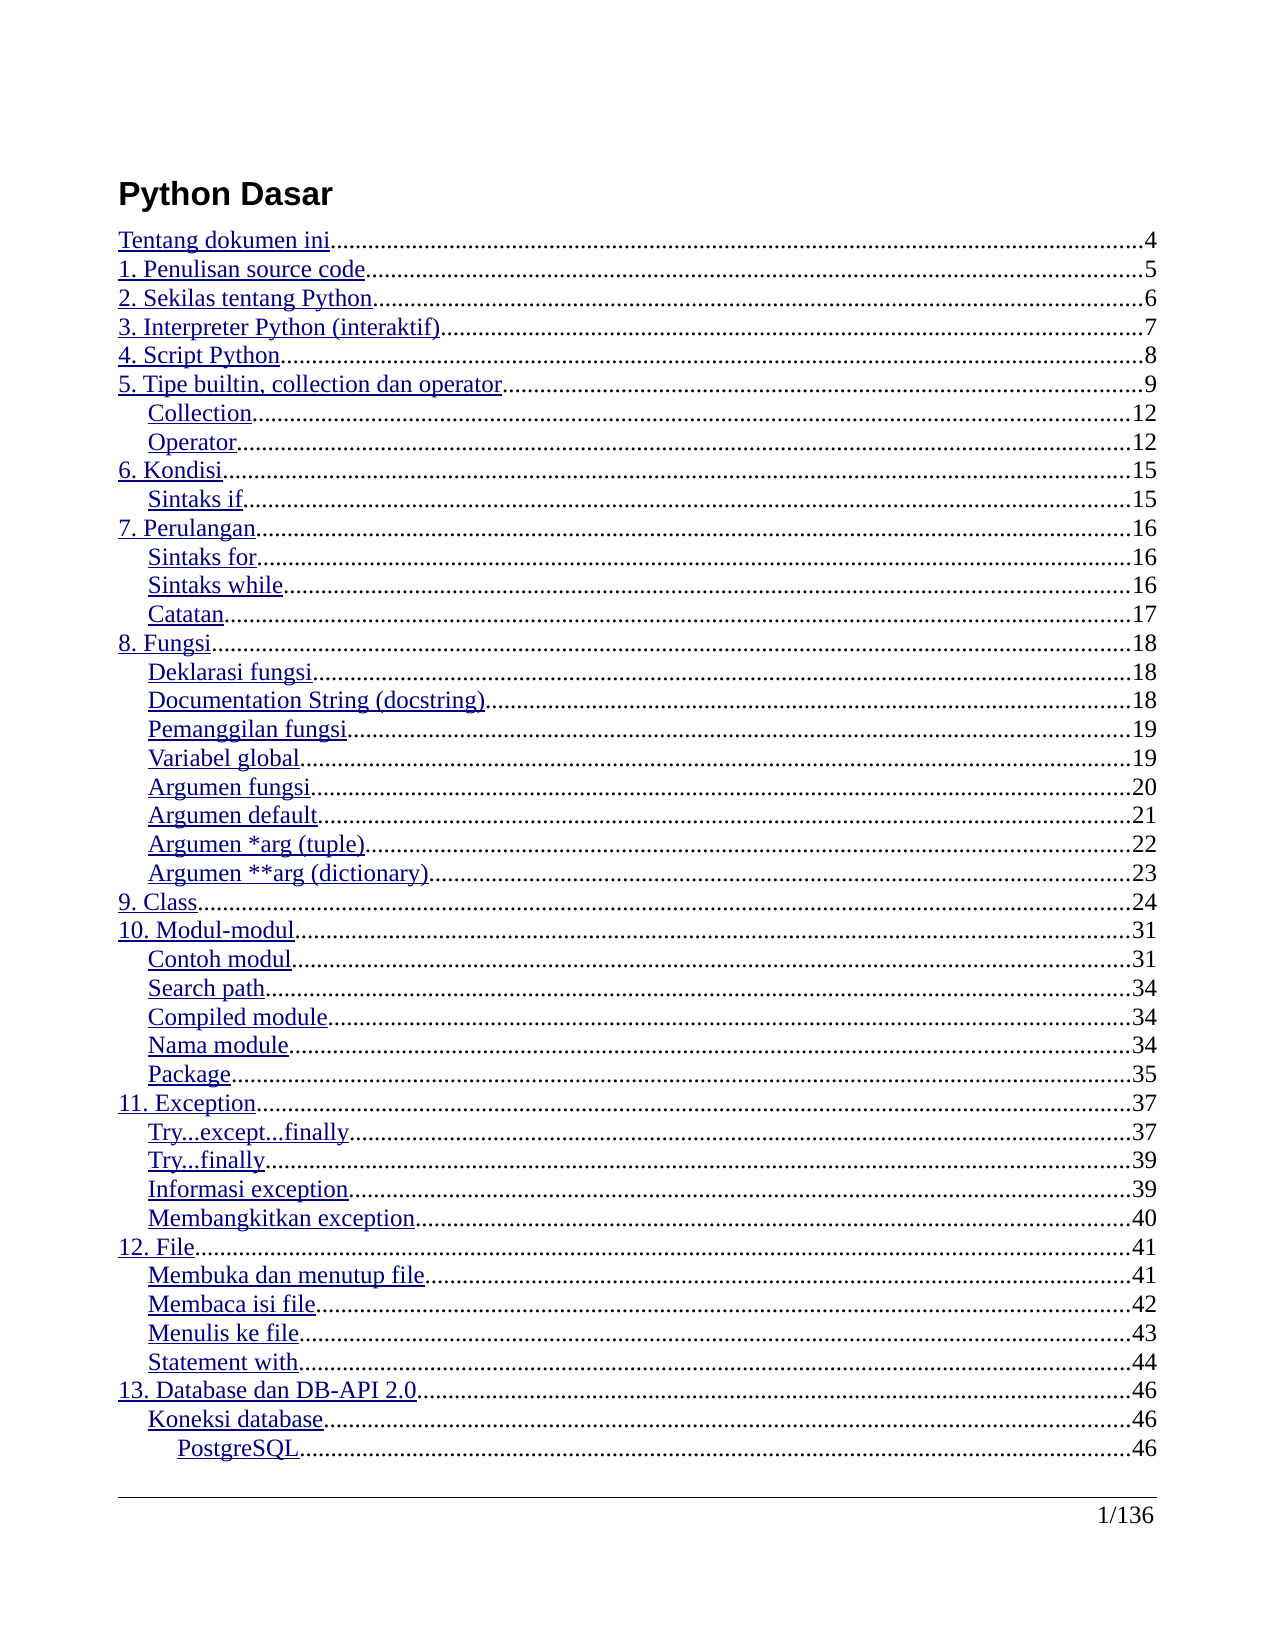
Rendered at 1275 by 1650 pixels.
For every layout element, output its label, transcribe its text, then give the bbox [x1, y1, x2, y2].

text Pemanggilan fungsi 19 [148, 714, 1157, 743]
text 4. Script Python 8 [118, 340, 1157, 369]
text Membuka dan menutup file 41 [148, 1260, 1157, 1289]
text Menulis ke file 43 [148, 1318, 1157, 1347]
text Documentation String (docstring) 18 [148, 685, 1157, 714]
text Deklarasi fungsi 18 [148, 657, 1157, 685]
text Sintaks while 16 [148, 570, 1157, 599]
text 11. Exception 37 [118, 1088, 1157, 1117]
text Try...except...finally 37 [148, 1117, 1157, 1145]
subtitle Python Dasar [118, 174, 1157, 213]
text Argumen default 21 [148, 800, 1157, 829]
text 5. Tipe builtin, collection dan operator 9 [118, 369, 1157, 398]
text 13. Database dan DB-API 2.0 46 [118, 1375, 1157, 1404]
text Argumen *arg (tuple) 22 [148, 829, 1157, 858]
text Informasi exception 39 [148, 1174, 1157, 1203]
text 6. Kondisi 15 [118, 455, 1157, 484]
text Compiled module 34 [148, 1002, 1157, 1030]
text Package 35 [148, 1059, 1157, 1088]
text Catatan 17 [148, 599, 1157, 628]
text Collection 12 [148, 398, 1157, 427]
text Argumen **arg (dictionary) 23 [148, 858, 1157, 887]
text Statement with 44 [148, 1347, 1157, 1375]
text 2. Sekilas tentang Python 6 [118, 283, 1157, 312]
text Operator 12 [148, 427, 1157, 455]
text PostgreSQL 46 [177, 1433, 1157, 1462]
text Contoh modul 31 [148, 944, 1157, 973]
text Search path 34 [148, 973, 1157, 1002]
text Try...finally 39 [148, 1145, 1157, 1174]
text Membaca isi file 42 [148, 1289, 1157, 1318]
text 10. Modul-modul 31 [118, 915, 1157, 944]
text 7. Perulangan 16 [118, 513, 1157, 542]
text Sintaks if 15 [148, 484, 1157, 513]
text 3. Interpreter Python (interaktif) 7 [118, 312, 1157, 340]
text Argumen fungsi 20 [148, 772, 1157, 800]
text Koneksi database 46 [148, 1404, 1157, 1433]
text 1. Penulisan source code 5 [118, 254, 1157, 283]
text Membangkitkan exception 40 [148, 1203, 1157, 1232]
text 8. Fungsi 18 [118, 628, 1157, 657]
text Nama module 34 [148, 1030, 1157, 1059]
text Tentang dokumen ini 4 [118, 225, 1157, 254]
text 9. Class 24 [118, 887, 1157, 915]
text Variabel global 19 [148, 743, 1157, 772]
text 12. File 41 [118, 1232, 1157, 1260]
text Sintaks for 16 [148, 542, 1157, 570]
